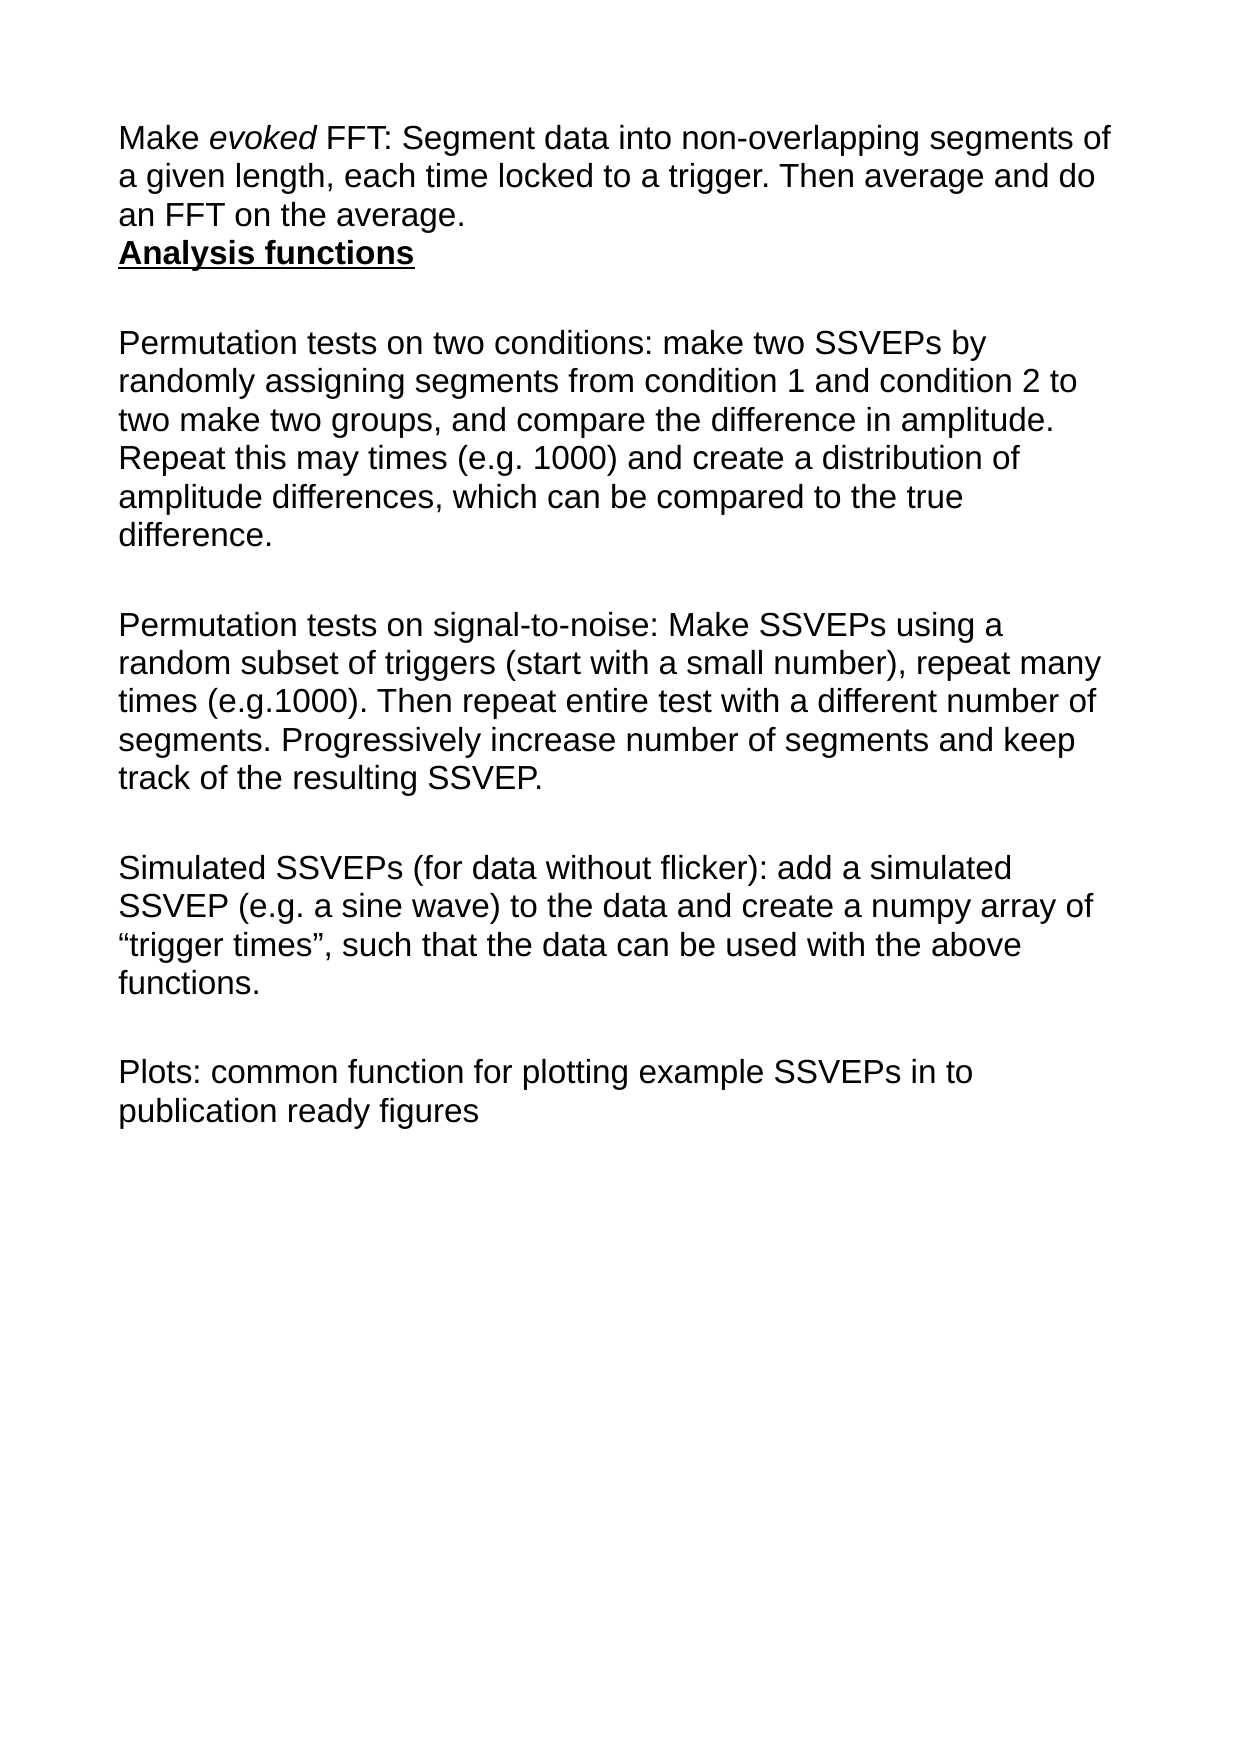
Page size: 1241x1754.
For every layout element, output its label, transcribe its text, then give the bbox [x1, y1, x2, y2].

text Permutation tests on signal-to-noise: Make SSVEPs using a random subset of triggers (start with a small number), repeat many times (e.g.1000). Then repeat entire test with a different number of segments. Progressively increase number of segments and keep track of the resulting SSVEP. [118, 604, 1122, 797]
text Plots: common function for plotting example SSVEPs in to publication ready figures [118, 1053, 1122, 1129]
text Simulated SSVEPs (for data without flicker): add a simulated SSVEP (e.g. a sine wave) to the data and create a numpy array of “trigger times”, such that the data can be used with the above functions. [118, 848, 1122, 1002]
text Make evoked FFT: Segment data into non-overlapping segments of a given length, each time locked to a trigger. Then average and do an FFT on the average. [118, 118, 1122, 233]
text Permutation tests on two conditions: make two SSVEPs by randomly assigning segments from condition 1 and condition 2 to two make two groups, and compare the difference in amplitude. Repeat this may times (e.g. 1000) and create a distribution of amplitude differences, which can be compared to the true difference. [118, 323, 1122, 553]
text Analysis functions [118, 233, 1122, 272]
